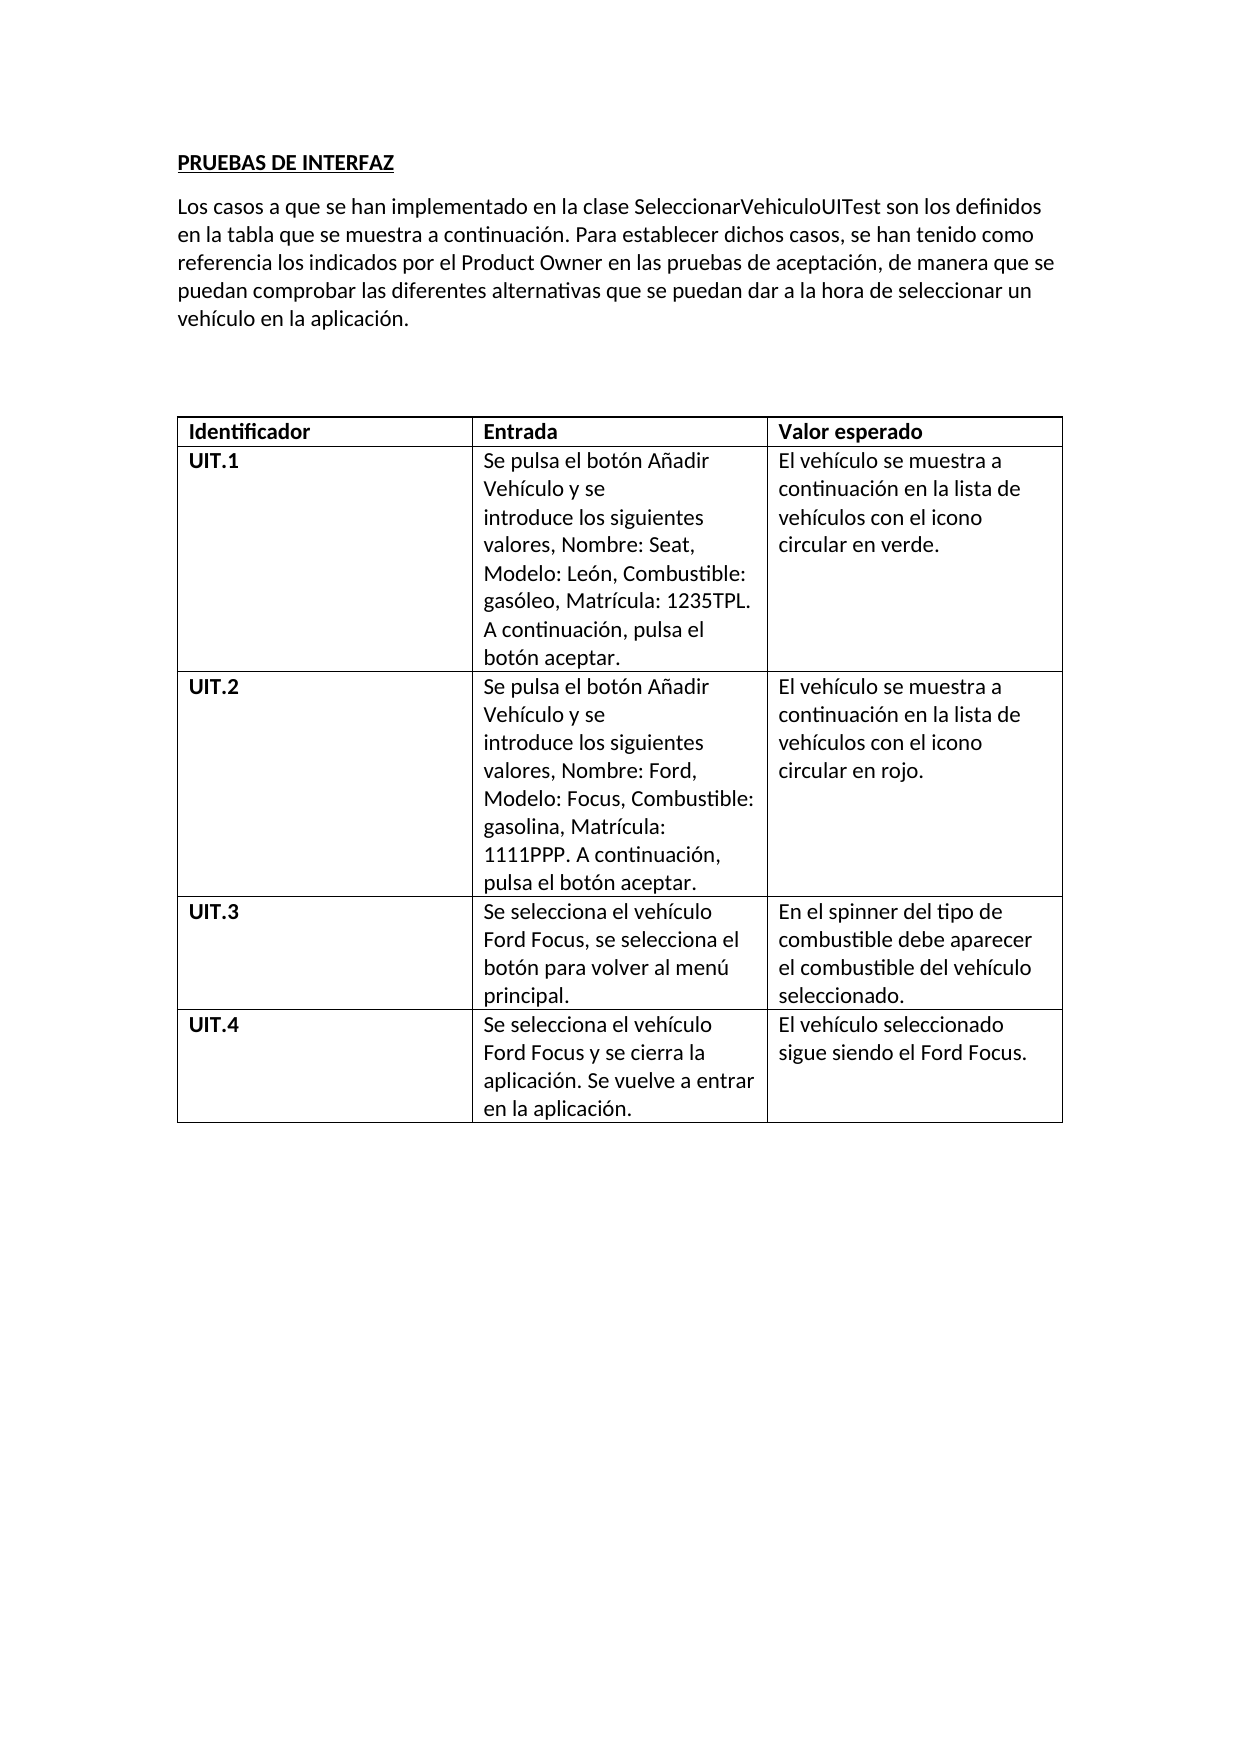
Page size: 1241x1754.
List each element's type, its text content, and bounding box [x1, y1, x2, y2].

table_cell UIT.3 [178, 897, 472, 1009]
table_cell El vehículo se muestra a continuación en la lista de vehículos con el icono circular en rojo. [768, 672, 1062, 896]
table_header Entrada [473, 418, 767, 446]
table_cell En el spinner del tipo de combustible debe aparecer el combustible del vehículo seleccionado. [768, 897, 1062, 1009]
table_cell UIT.4 [178, 1010, 472, 1122]
table_cell Se pulsa el botón Añadir Vehículo y se introduce los siguientes valores, Nombre: Ford, Modelo: Focus, Combustible: gasolina, Matrícula: 1111PPP. A continuación, pulsa el botón aceptar. [473, 672, 767, 896]
table_cell El vehículo seleccionado sigue siendo el Ford Focus. [768, 1010, 1062, 1122]
table_cell Se selecciona el vehículo Ford Focus y se cierra la aplicación. Se vuelve a entrar en la aplicación. [473, 1010, 767, 1122]
table_cell Se pulsa el botón Añadir Vehículo y se introduce los siguientes valores, Nombre: Seat, Modelo: León, Combustible: gasóleo, Matrícula: 1235TPL. A continuación, pulsa el botón aceptar. [473, 447, 767, 671]
table_cell UIT.2 [178, 672, 472, 896]
table_cell Se selecciona el vehículo Ford Focus, se selecciona el botón para volver al menú principal. [473, 897, 767, 1009]
table_cell UIT.1 [178, 447, 472, 671]
text Los casos a que se han implementado en la clase SeleccionarVehiculoUITest son los definidos en la tabla que se muestra a continuación. Para establecer dichos casos, se han tenido como referencia los indicados por el Product Owner en las pruebas de aceptación, de manera que se puedan comprobar las diferentes alternativas que se puedan dar a la hora de seleccionar un vehículo en la aplicación. [177, 192, 1063, 332]
subtitle PRUEBAS DE INTERFAZ [177, 148, 1063, 176]
table_cell El vehículo se muestra a continuación en la lista de vehículos con el icono circular en verde. [768, 447, 1062, 671]
table_header Valor esperado [768, 418, 1062, 446]
table_header Identificador [178, 418, 472, 446]
